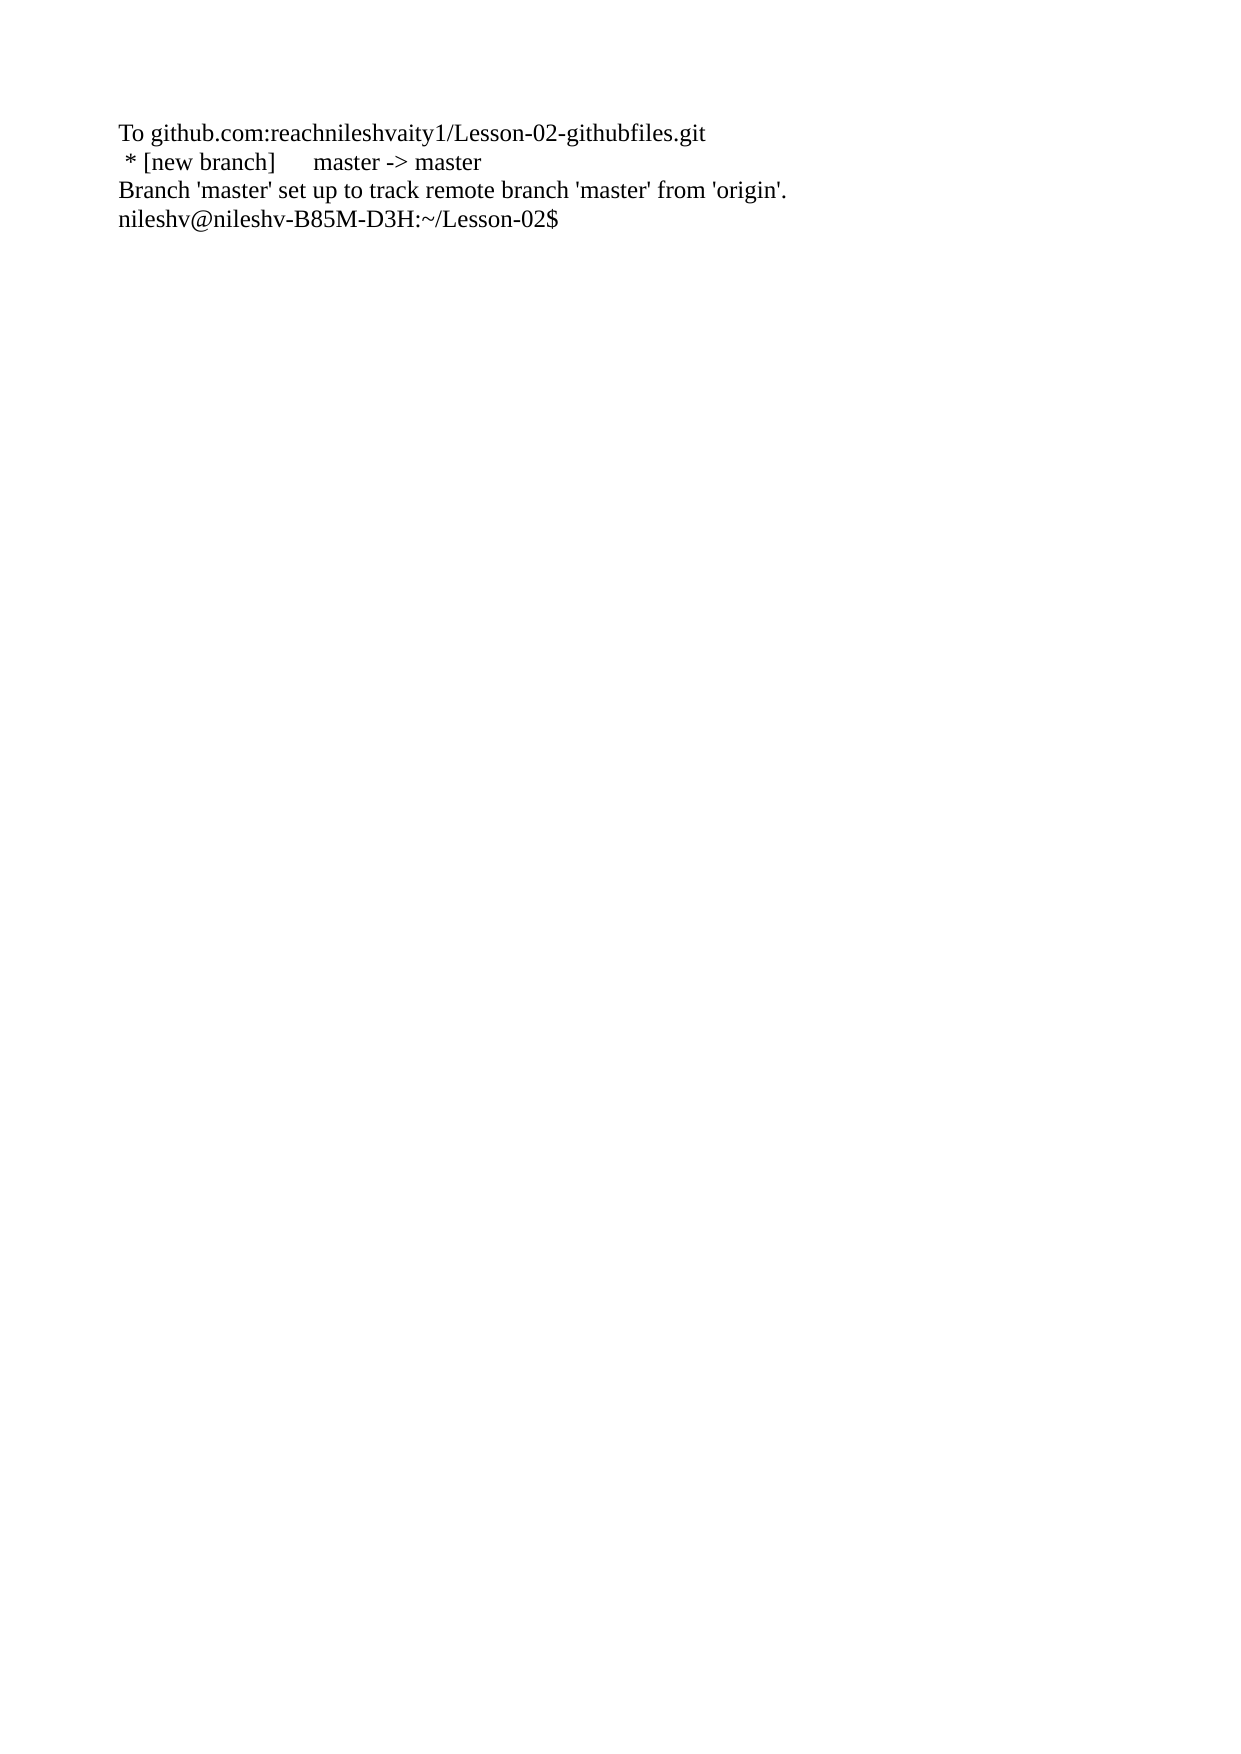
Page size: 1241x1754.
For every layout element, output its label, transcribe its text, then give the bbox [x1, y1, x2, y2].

text * [new branch] master -> master [118, 147, 1122, 176]
text Branch 'master' set up to track remote branch 'master' from 'origin'. [118, 176, 1122, 204]
text nileshv@nileshv-B85M-D3H:~/Lesson-02$ [118, 204, 1122, 233]
text To github.com:reachnileshvaity1/Lesson-02-githubfiles.git [118, 118, 1122, 147]
